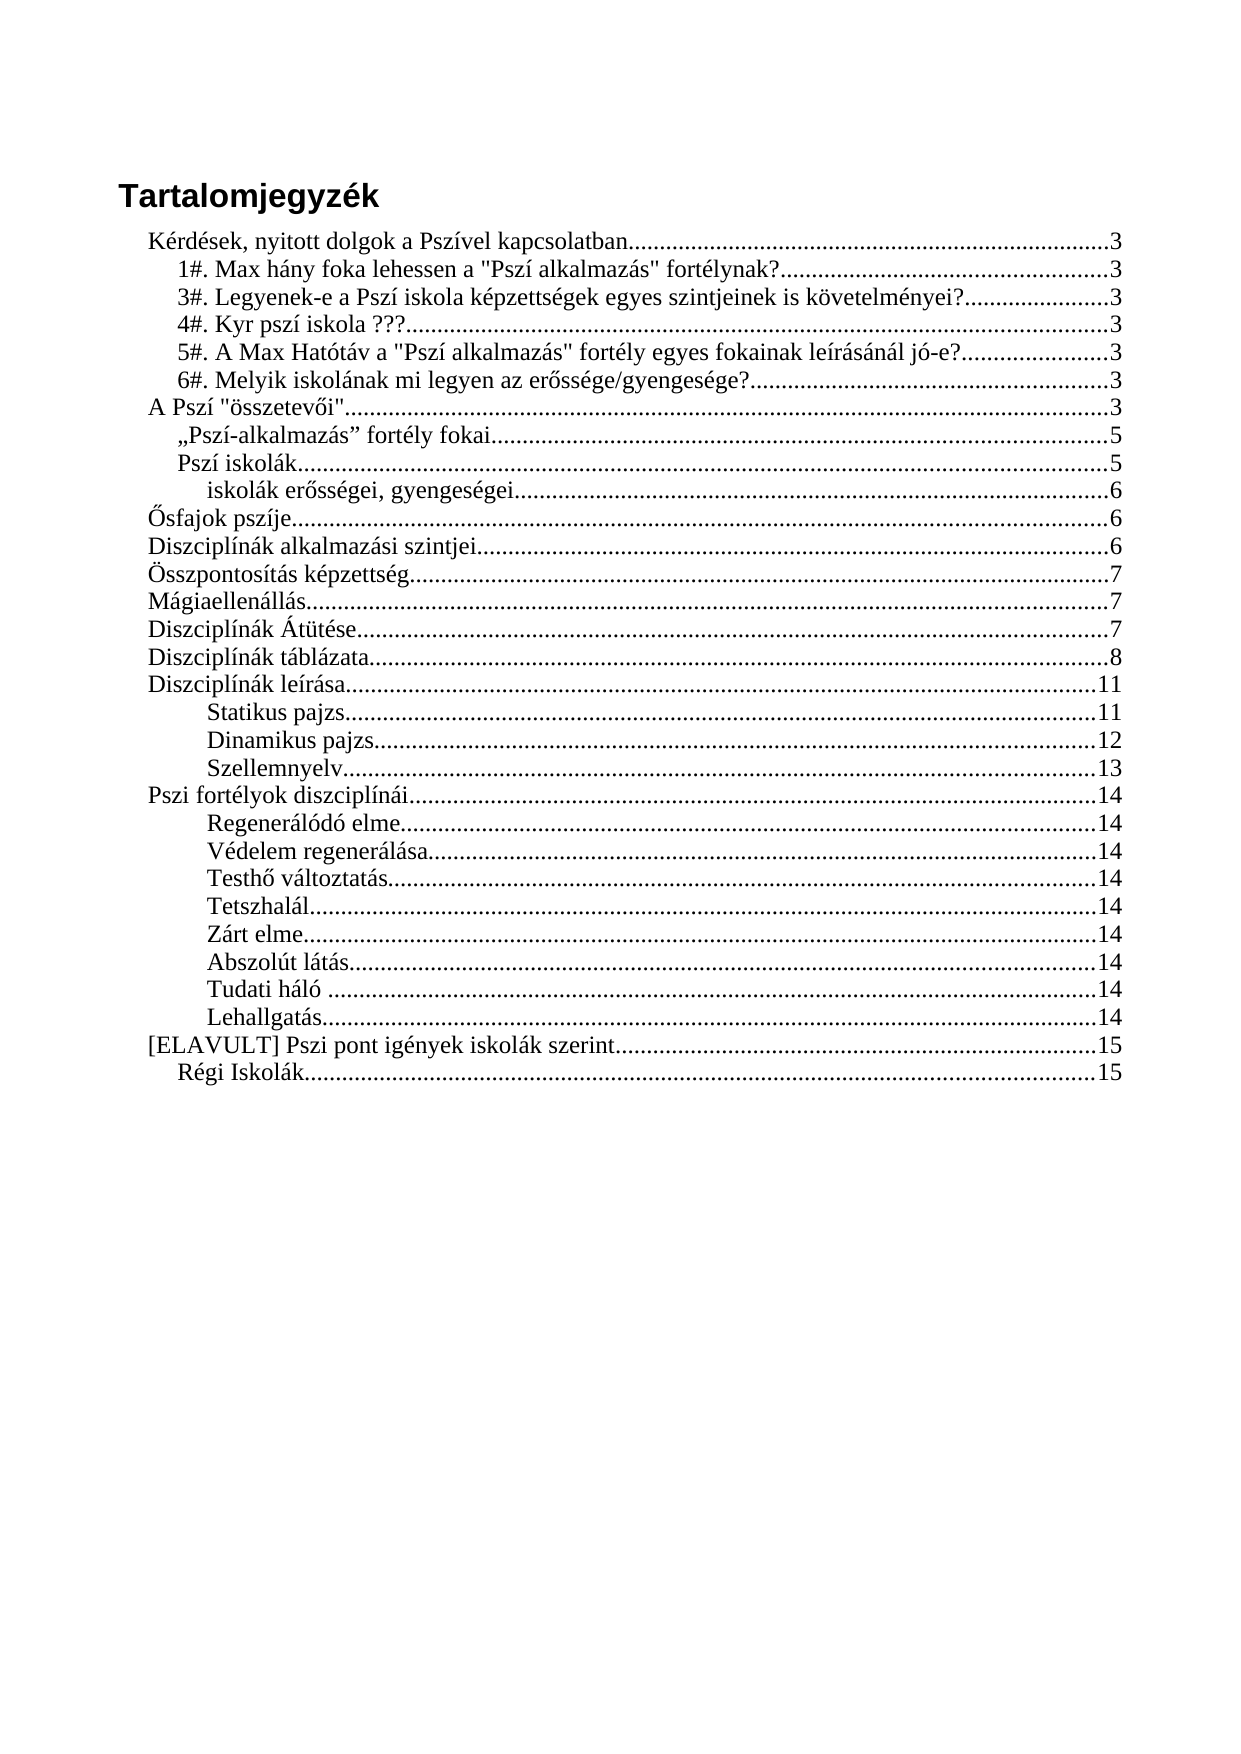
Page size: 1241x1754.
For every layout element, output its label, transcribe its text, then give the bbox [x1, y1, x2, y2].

text Tetszhalál 14 [207, 892, 1122, 920]
text Testhő változtatás 14 [207, 864, 1122, 892]
text „Pszí-alkalmazás” fortély fokai 5 [177, 421, 1122, 449]
text Diszciplínák táblázata 8 [148, 643, 1122, 671]
text 6#. Melyik iskolának mi legyen az erőssége/gyengesége? 3 [177, 366, 1122, 393]
text Ősfajok pszíje 6 [148, 504, 1122, 532]
text Diszciplínák Átütése 7 [148, 615, 1122, 643]
text Dinamikus pajzs 12 [207, 726, 1122, 754]
subtitle Tartalomjegyzék [118, 177, 1122, 215]
text Diszciplínák alkalmazási szintjei 6 [148, 532, 1122, 560]
text Védelem regenerálása 14 [207, 837, 1122, 864]
text 5#. A Max Hatótáv a "Pszí alkalmazás" fortély egyes fokainak leírásánál jó-e? 3 [177, 338, 1122, 366]
text Abszolút látás 14 [207, 948, 1122, 975]
text Zárt elme 14 [207, 920, 1122, 948]
text [ELAVULT] Pszi pont igények iskolák szerint 15 [148, 1031, 1122, 1058]
text Összpontosítás képzettség 7 [148, 560, 1122, 587]
text Tudati háló 14 [207, 975, 1122, 1003]
text Mágiaellenállás 7 [148, 587, 1122, 615]
text Kérdések, nyitott dolgok a Pszível kapcsolatban 3 [148, 227, 1122, 255]
text Régi Iskolák 15 [177, 1058, 1122, 1086]
text Pszi fortélyok diszciplínái 14 [148, 781, 1122, 809]
text Regenerálódó elme 14 [207, 809, 1122, 837]
text 3#. Legyenek-e a Pszí iskola képzettségek egyes szintjeinek is követelményei? 3 [177, 283, 1122, 310]
text Statikus pajzs 11 [207, 698, 1122, 726]
text Pszí iskolák 5 [177, 449, 1122, 477]
text 1#. Max hány foka lehessen a "Pszí alkalmazás" fortélynak? 3 [177, 255, 1122, 283]
text 4#. Kyr pszí iskola ??? 3 [177, 310, 1122, 338]
text iskolák erősségei, gyengeségei 6 [207, 477, 1122, 504]
text Lehallgatás 14 [207, 1003, 1122, 1031]
text Szellemnyelv 13 [207, 754, 1122, 781]
text A Pszí "összetevői" 3 [148, 393, 1122, 421]
text Diszciplínák leírása 11 [148, 671, 1122, 698]
